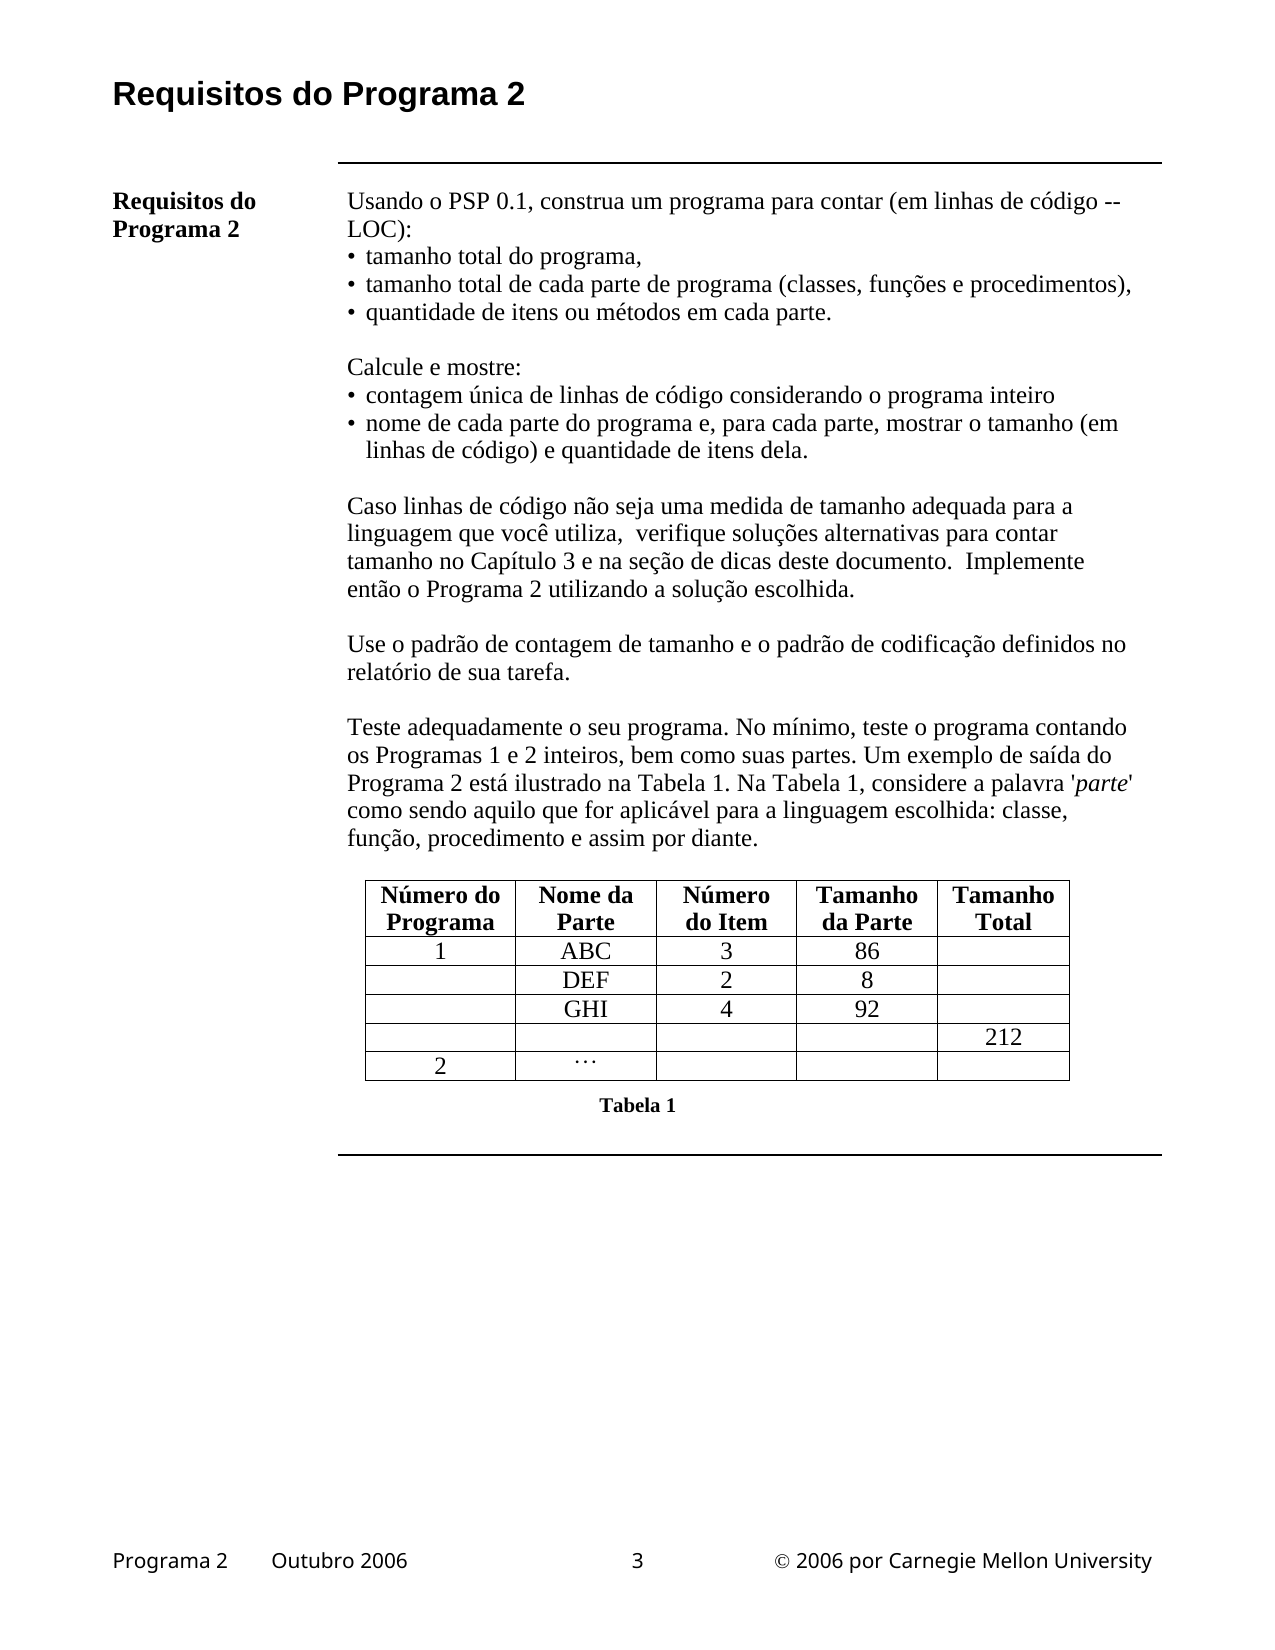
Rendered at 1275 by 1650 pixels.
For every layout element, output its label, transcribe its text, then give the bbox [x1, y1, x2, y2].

table_cell 2 [657, 966, 796, 994]
table_header Tamanho Total [938, 881, 1069, 936]
table_header Número do Item [657, 881, 796, 936]
table_cell [797, 1024, 937, 1051]
table_cell [366, 995, 515, 1022]
table_cell [797, 1052, 937, 1080]
table_cell 8 [797, 966, 937, 994]
table_cell ABC [516, 937, 656, 965]
table_cell 1 [366, 937, 515, 965]
table_cell [516, 1024, 656, 1051]
table_header Número do Programa [366, 881, 515, 936]
text Tabela 1 [112, 1093, 1162, 1117]
table_cell 3 [657, 937, 796, 965]
table_cell 92 [797, 995, 937, 1022]
table_cell [938, 966, 1069, 994]
table_cell 2 [366, 1052, 515, 1080]
table_cell  [516, 1052, 656, 1080]
table_header Requisitos do Programa 2 [94, 187, 337, 852]
table_cell [938, 995, 1069, 1022]
table_header Tamanho da Parte [797, 881, 937, 936]
subtitle Requisitos do Programa 2 [112, 75, 1275, 112]
table_cell [938, 937, 1069, 965]
table_cell [657, 1052, 796, 1080]
table_header Nome da Parte [516, 881, 656, 936]
table_cell 86 [797, 937, 937, 965]
table_cell GHI [516, 995, 656, 1022]
table_cell [938, 1052, 1069, 1080]
table_cell [366, 1024, 515, 1051]
table_cell 4 [657, 995, 796, 1022]
table_header Usando o PSP 0.1, construa um programa para contar (em linhas de código -- LOC): • tamanho total do programa, • tamanho total de cada parte de programa (classes, funções e procedimentos), • quantidade de itens ou métodos em cada parte. Calcule e mostre: • contagem única de linhas de código considerando o programa inteiro • nome de cada parte do programa e, para cada parte, mostrar o tamanho (em linhas de código) e quantidade de itens dela. Caso linhas de código não seja uma medida de tamanho adequada para a linguagem que você utiliza, verifique soluções alternativas para contar tamanho no Capítulo 3 e na seção de dicas deste documento. Implemente então o Programa 2 utilizando a solução escolhida. Use o padrão de contagem de tamanho e o padrão de codificação definidos no relatório de sua tarefa. Teste adequadamente o seu programa. No mínimo, teste o programa contando os Programas 1 e 2 inteiros, bem como suas partes. Um exemplo de saída do Programa 2 está ilustrado na Tabela 1. Na Tabela 1, considere a palavra 'parte' como sendo aquilo que for aplicável para a linguagem escolhida: classe, função, procedimento e assim por diante. [338, 187, 1162, 852]
table_cell [366, 966, 515, 994]
table_cell [657, 1024, 796, 1051]
table_cell DEF [516, 966, 656, 994]
table_cell 212 [938, 1024, 1069, 1051]
